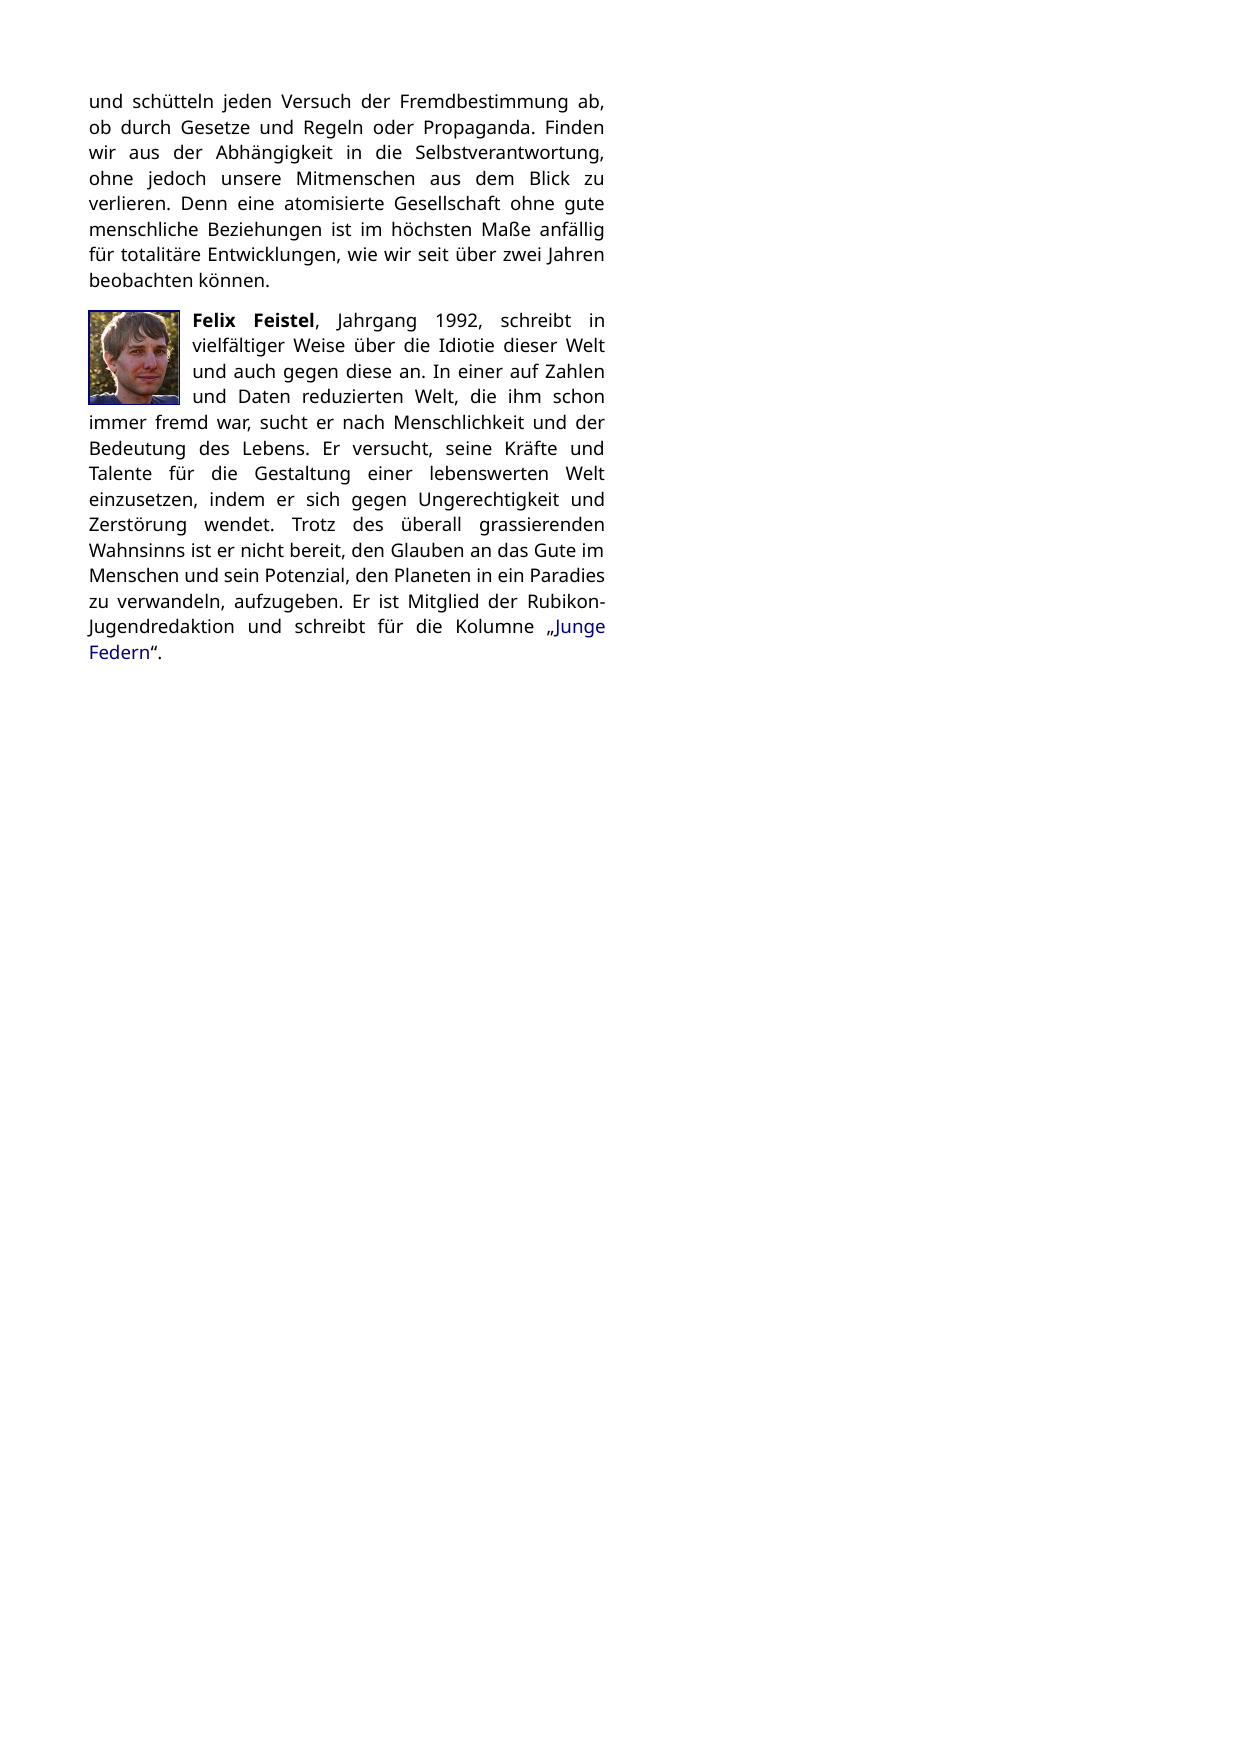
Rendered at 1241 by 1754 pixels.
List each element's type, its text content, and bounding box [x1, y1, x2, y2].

text und schütteln jeden Versuch der Fremdbestimmung ab, ob durch Gesetze und Regeln oder Propaganda. Finden wir aus der Abhängigkeit in die Selbstverantwortung, ohne jedoch unsere Mitmenschen aus dem Blick zu verlieren. Denn eine atomisierte Gesellschaft ohne gute menschliche Beziehungen ist im höchsten Maße anfällig für totalitäre Entwicklungen, wie wir seit über zwei Jahren beobachten können. [88, 88, 605, 293]
picture [90, 312, 179, 404]
text Felix Feistel, Jahrgang 1992, schreibt in vielfältiger Weise über die Idiotie dieser Welt und auch gegen diese an. In einer auf Zahlen und Daten reduzierten Welt, die ihm schon immer fremd war, sucht er nach Menschlichkeit und der Bedeutung des Lebens. Er versucht, seine Kräfte und Talente für die Gestaltung einer lebenswerten Welt einzusetzen, indem er sich gegen Ungerechtigkeit und Zerstörung wendet. Trotz des überall grassierenden Wahnsinns ist er nicht bereit, den Glauben an das Gute im Menschen und sein Potenzial, den Planeten in ein Paradies zu verwandeln, aufzugeben. Er ist Mitglied der Rubikon-Jugendredaktion und schreibt für die Kolumne „Junge Federn“. [88, 307, 605, 664]
